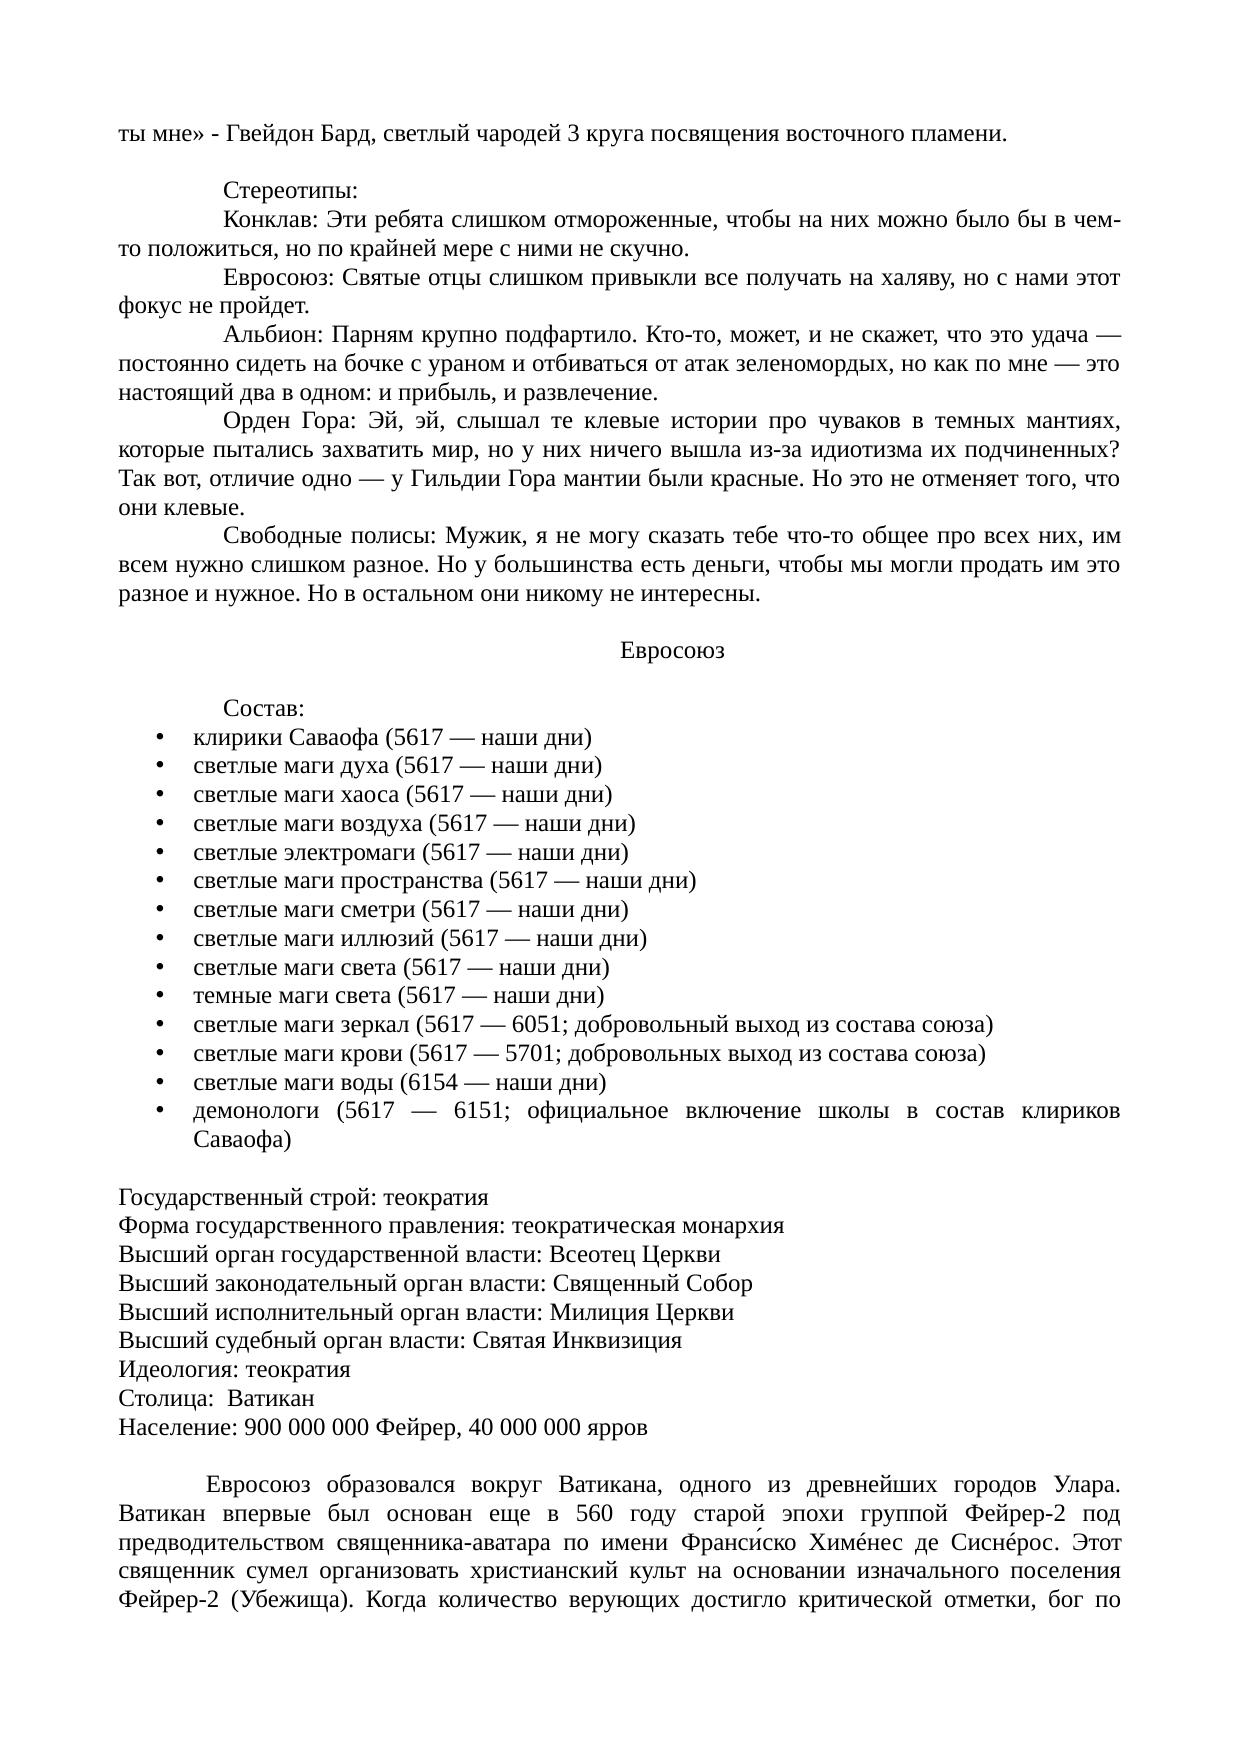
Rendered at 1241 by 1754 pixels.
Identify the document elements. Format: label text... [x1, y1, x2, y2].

text Высший законодательный орган власти: Священный Собор [118, 1268, 1122, 1297]
text Евросоюз образовался вокруг Ватикана, одного из древнейших городов Улара. Ватикан впервые был основан еще в 560 году старой эпохи группой Фейрер-2 под предводительством священника-аватара по имени Франси́ско Химéнес де Сиснéрос. Этот священник сумел организовать христианский культ на основании изначального поселения Фейрер-2 (Убежища). Когда количество верующих достигло критической отметки, бог по [118, 1469, 1122, 1613]
text Свободные полисы: Мужик, я не могу сказать тебе что-то общее про всех них, им всем нужно слишком разное. Но у большинства есть деньги, чтобы мы могли продать им это разное и нужное. Но в остальном они никому не интересны. [118, 521, 1122, 607]
text Альбион: Парням крупно подфартило. Кто-то, может, и не скажет, что это удача — постоянно сидеть на бочке с ураном и отбиваться от атак зеленомордых, но как по мне — это настоящий два в одном: и прибыль, и развлечение. [118, 319, 1122, 406]
text Идеология: теократия [118, 1354, 1122, 1383]
list светлые маги хаоса (5617 — наши дни) [156, 779, 1122, 808]
text Конклав: Эти ребята слишком отмороженные, чтобы на них можно было бы в чем-то положиться, но по крайней мере с ними не скучно. [118, 204, 1122, 262]
list светлые маги крови (5617 — 5701; добровольных выход из состава союза) [156, 1038, 1122, 1067]
text Высший исполнительный орган власти: Милиция Церкви [118, 1297, 1122, 1326]
list светлые маги сметри (5617 — наши дни) [156, 894, 1122, 923]
text Высший судебный орган власти: Святая Инквизиция [118, 1326, 1122, 1354]
text ты мне» - Гвейдон Бард, светлый чародей 3 круга посвящения восточного пламени. [118, 118, 1122, 147]
text Состав: [118, 693, 1122, 722]
list светлые маги духа (5617 — наши дни) [156, 751, 1122, 779]
list светлые маги зеркал (5617 — 6051; добровольный выход из состава союза) [156, 1009, 1122, 1038]
list демонологи (5617 — 6151; официальное включение школы в состав клириков Саваофа) [156, 1096, 1122, 1153]
list светлые маги света (5617 — наши дни) [156, 952, 1122, 981]
list клирики Саваофа (5617 — наши дни) [156, 722, 1122, 751]
text Орден Гора: Эй, эй, слышал те клевые истории про чуваков в темных мантиях, которые пытались захватить мир, но у них ничего вышла из-за идиотизма их подчиненных? Так вот, отличие одно — у Гильдии Гора мантии были красные. Но это не отменяет того, что они клевые. [118, 406, 1122, 521]
text Население: 900 000 000 Фейрер, 40 000 000 ярров [118, 1412, 1122, 1441]
text Высший орган государственной власти: Всеотец Церкви [118, 1239, 1122, 1268]
list темные маги света (5617 — наши дни) [156, 981, 1122, 1009]
text Государственный строй: теократия [118, 1182, 1122, 1211]
list светлые маги иллюзий (5617 — наши дни) [156, 923, 1122, 952]
list светлые электромаги (5617 — наши дни) [156, 837, 1122, 866]
text Форма государственного правления: теократическая монархия [118, 1211, 1122, 1239]
text Столица: Ватикан [118, 1383, 1122, 1412]
list светлые маги воды (6154 — наши дни) [156, 1067, 1122, 1096]
list светлые маги воздуха (5617 — наши дни) [156, 808, 1122, 837]
list светлые маги пространства (5617 — наши дни) [156, 866, 1122, 894]
text Стереотипы: [118, 176, 1122, 204]
text Евросоюз: Святые отцы слишком привыкли все получать на халяву, но с нами этот фокус не пройдет. [118, 262, 1122, 319]
text Евросоюз [118, 636, 1122, 664]
